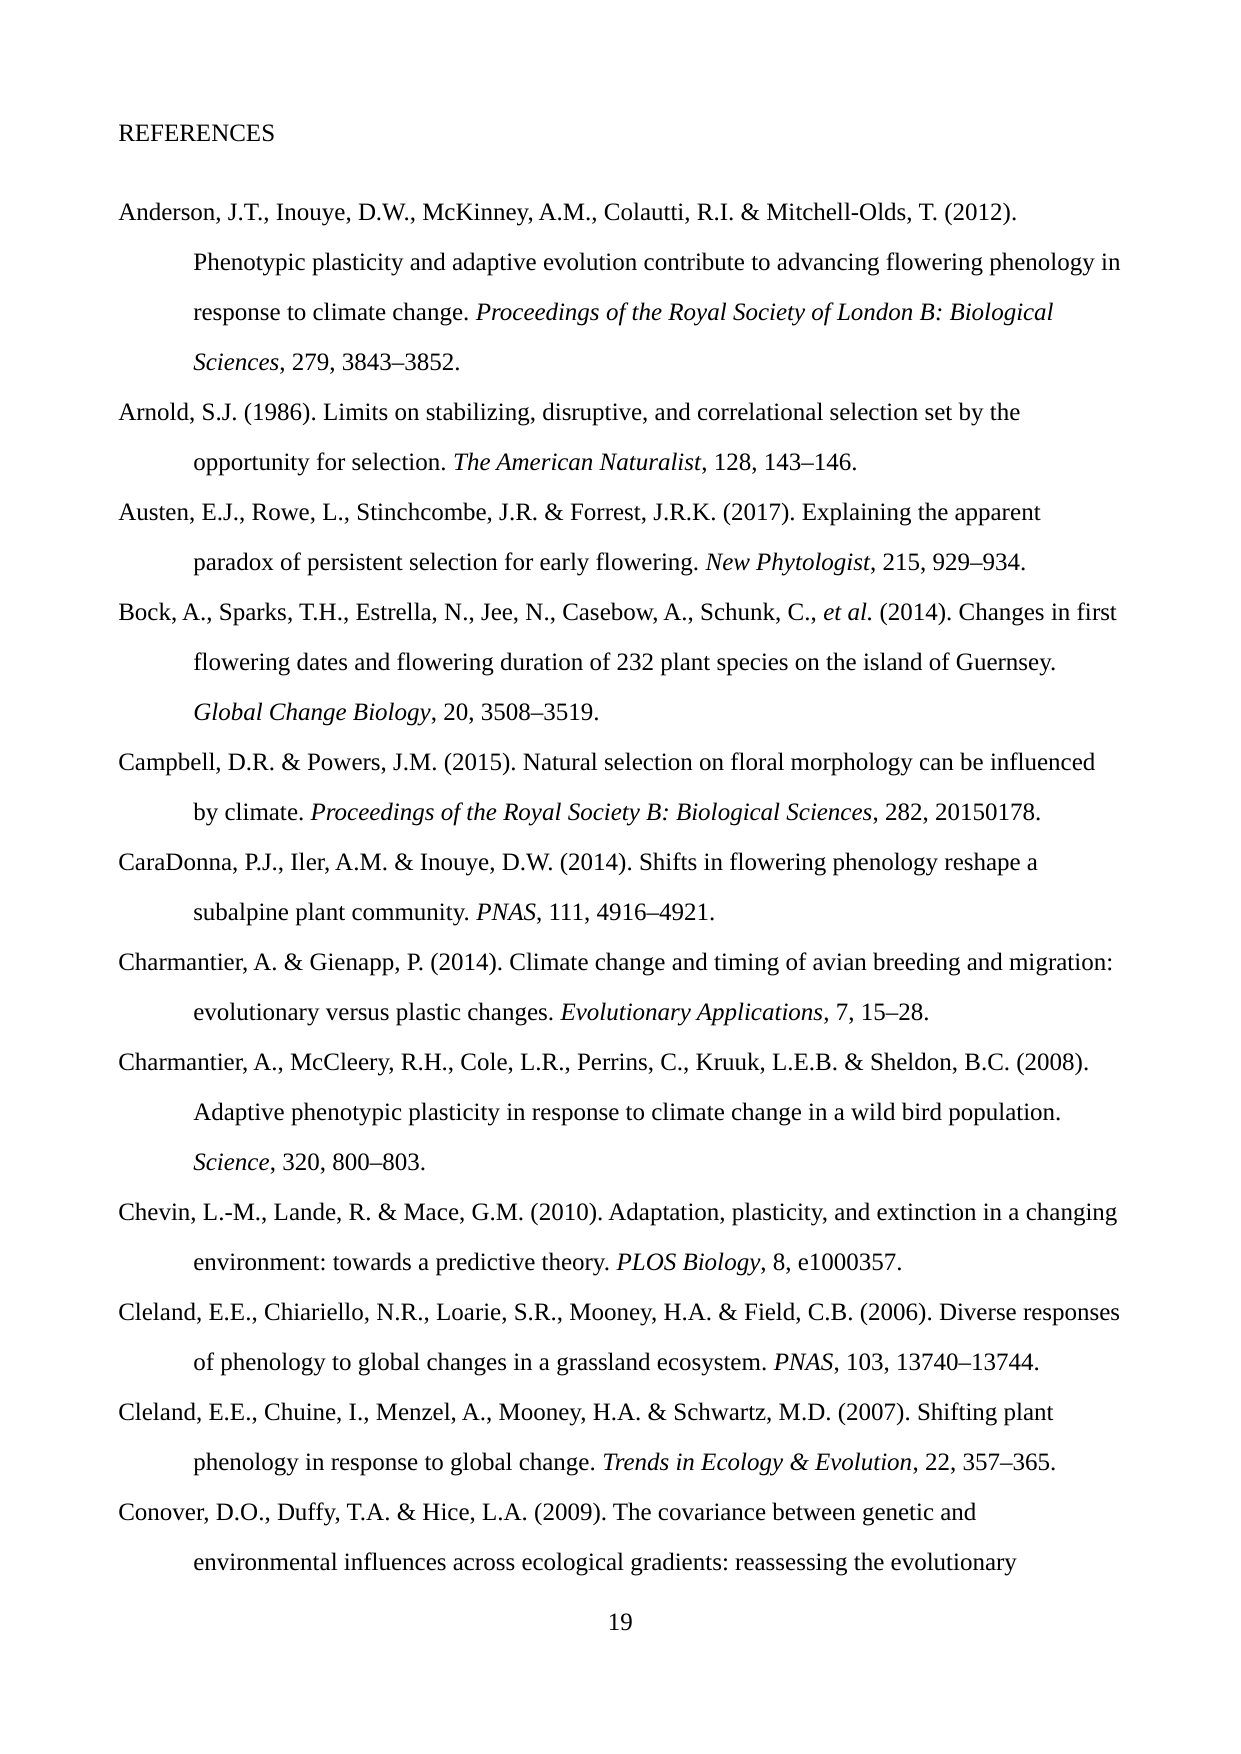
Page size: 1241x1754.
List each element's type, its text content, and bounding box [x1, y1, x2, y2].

text REFERENCES [118, 118, 1122, 147]
text Bock, A., Sparks, T.H., Estrella, N., Jee, N., Casebow, A., Schunk, C., et al. (2014). Changes in first flowering dates and flowering duration of 232 plant species on the island of Guernsey. Global Change Biology, 20, 3508–3519. [118, 576, 1122, 726]
text Anderson, J.T., Inouye, D.W., McKinney, A.M., Colautti, R.I. & Mitchell-Olds, T. (2012). Phenotypic plasticity and adaptive evolution contribute to advancing flowering phenology in response to climate change. Proceedings of the Royal Society of London B: Biological Sciences, 279, 3843–3852. [118, 176, 1122, 376]
text Conover, D.O., Duffy, T.A. & Hice, L.A. (2009). The covariance between genetic and environmental influences across ecological gradients: reassessing the evolutionary [118, 1476, 1122, 1576]
text Cleland, E.E., Chiariello, N.R., Loarie, S.R., Mooney, H.A. & Field, C.B. (2006). Diverse responses of phenology to global changes in a grassland ecosystem. PNAS, 103, 13740–13744. [118, 1276, 1122, 1376]
text Austen, E.J., Rowe, L., Stinchcombe, J.R. & Forrest, J.R.K. (2017). Explaining the apparent paradox of persistent selection for early flowering. New Phytologist, 215, 929–934. [118, 476, 1122, 576]
text Campbell, D.R. & Powers, J.M. (2015). Natural selection on floral morphology can be influenced by climate. Proceedings of the Royal Society B: Biological Sciences, 282, 20150178. [118, 726, 1122, 826]
text Cleland, E.E., Chuine, I., Menzel, A., Mooney, H.A. & Schwartz, M.D. (2007). Shifting plant phenology in response to global change. Trends in Ecology & Evolution, 22, 357–365. [118, 1376, 1122, 1476]
text Arnold, S.J. (1986). Limits on stabilizing, disruptive, and correlational selection set by the opportunity for selection. The American Naturalist, 128, 143–146. [118, 376, 1122, 476]
text Chevin, L.-M., Lande, R. & Mace, G.M. (2010). Adaptation, plasticity, and extinction in a changing environment: towards a predictive theory. PLOS Biology, 8, e1000357. [118, 1176, 1122, 1276]
text CaraDonna, P.J., Iler, A.M. & Inouye, D.W. (2014). Shifts in flowering phenology reshape a subalpine plant community. PNAS, 111, 4916–4921. [118, 826, 1122, 926]
text Charmantier, A. & Gienapp, P. (2014). Climate change and timing of avian breeding and migration: evolutionary versus plastic changes. Evolutionary Applications, 7, 15–28. [118, 926, 1122, 1026]
text Charmantier, A., McCleery, R.H., Cole, L.R., Perrins, C., Kruuk, L.E.B. & Sheldon, B.C. (2008). Adaptive phenotypic plasticity in response to climate change in a wild bird population. Science, 320, 800–803. [118, 1026, 1122, 1176]
